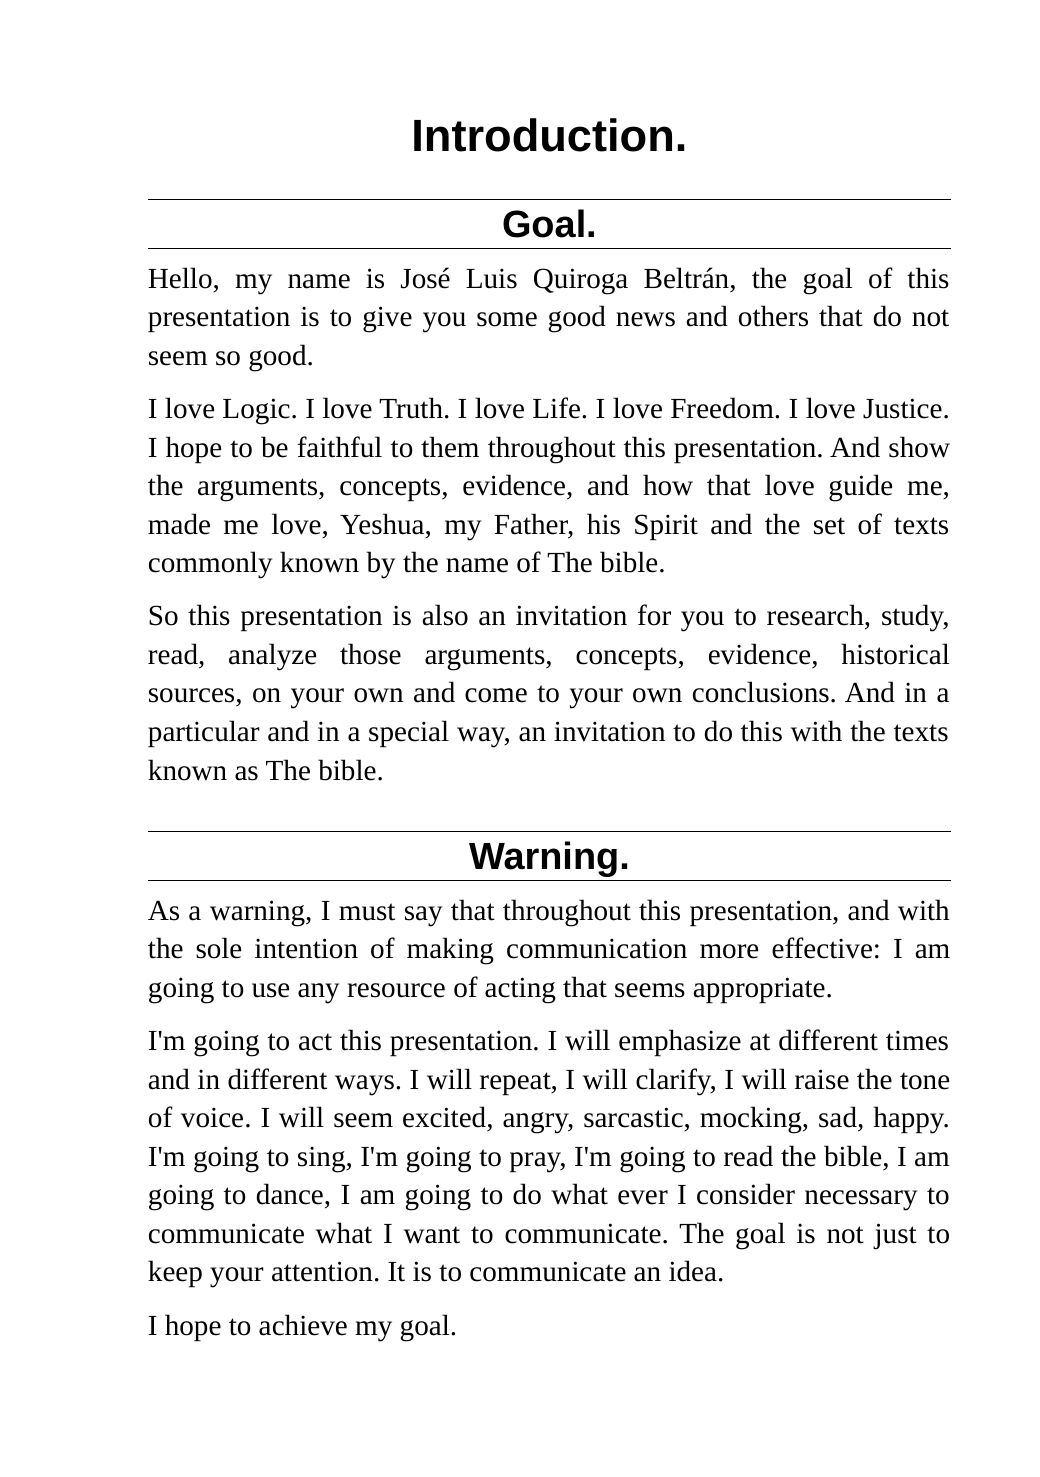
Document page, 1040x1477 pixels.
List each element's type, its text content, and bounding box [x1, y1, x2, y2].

text I love Logic. I love Truth. I love Life. I love Freedom. I love Justice. I hope to be faithful to them throughout this presentation. And show the arguments, concepts, evidence, and how that love guide me, made me love, Yeshua, my Father, his Spirit and the set of texts commonly known by the name of The bible. [148, 391, 951, 579]
subtitle Introduction. [148, 109, 951, 161]
subtitle Goal. [148, 200, 951, 248]
text As a warning, I must say that throughout this presentation, and with the sole intention of making communication more effective: I am going to use any resource of acting that seems appropriate. [148, 893, 951, 1004]
text Hello, my name is José Luis Quiroga Beltrán, the goal of this presentation is to give you some good news and others that do not seem so good. [148, 261, 951, 372]
text I'm going to act this presentation. I will emphasize at different times and in different ways. I will repeat, I will clarify, I will raise the tone of voice. I will seem excited, angry, sarcastic, mocking, sad, happy. I'm going to sing, I'm going to pray, I'm going to read the bible, I am going to dance, I am going to do what ever I consider necessary to communicate what I want to communicate. The goal is not just to keep your attention. It is to communicate an idea. [148, 1023, 951, 1288]
subtitle Warning. [148, 832, 951, 880]
text So this presentation is also an invitation for you to research, study, read, analyze those arguments, concepts, evidence, historical sources, on your own and come to your own conclusions. And in a particular and in a special way, an invitation to do this with the texts known as The bible. [148, 598, 951, 786]
text I hope to achieve my goal. [148, 1308, 951, 1341]
